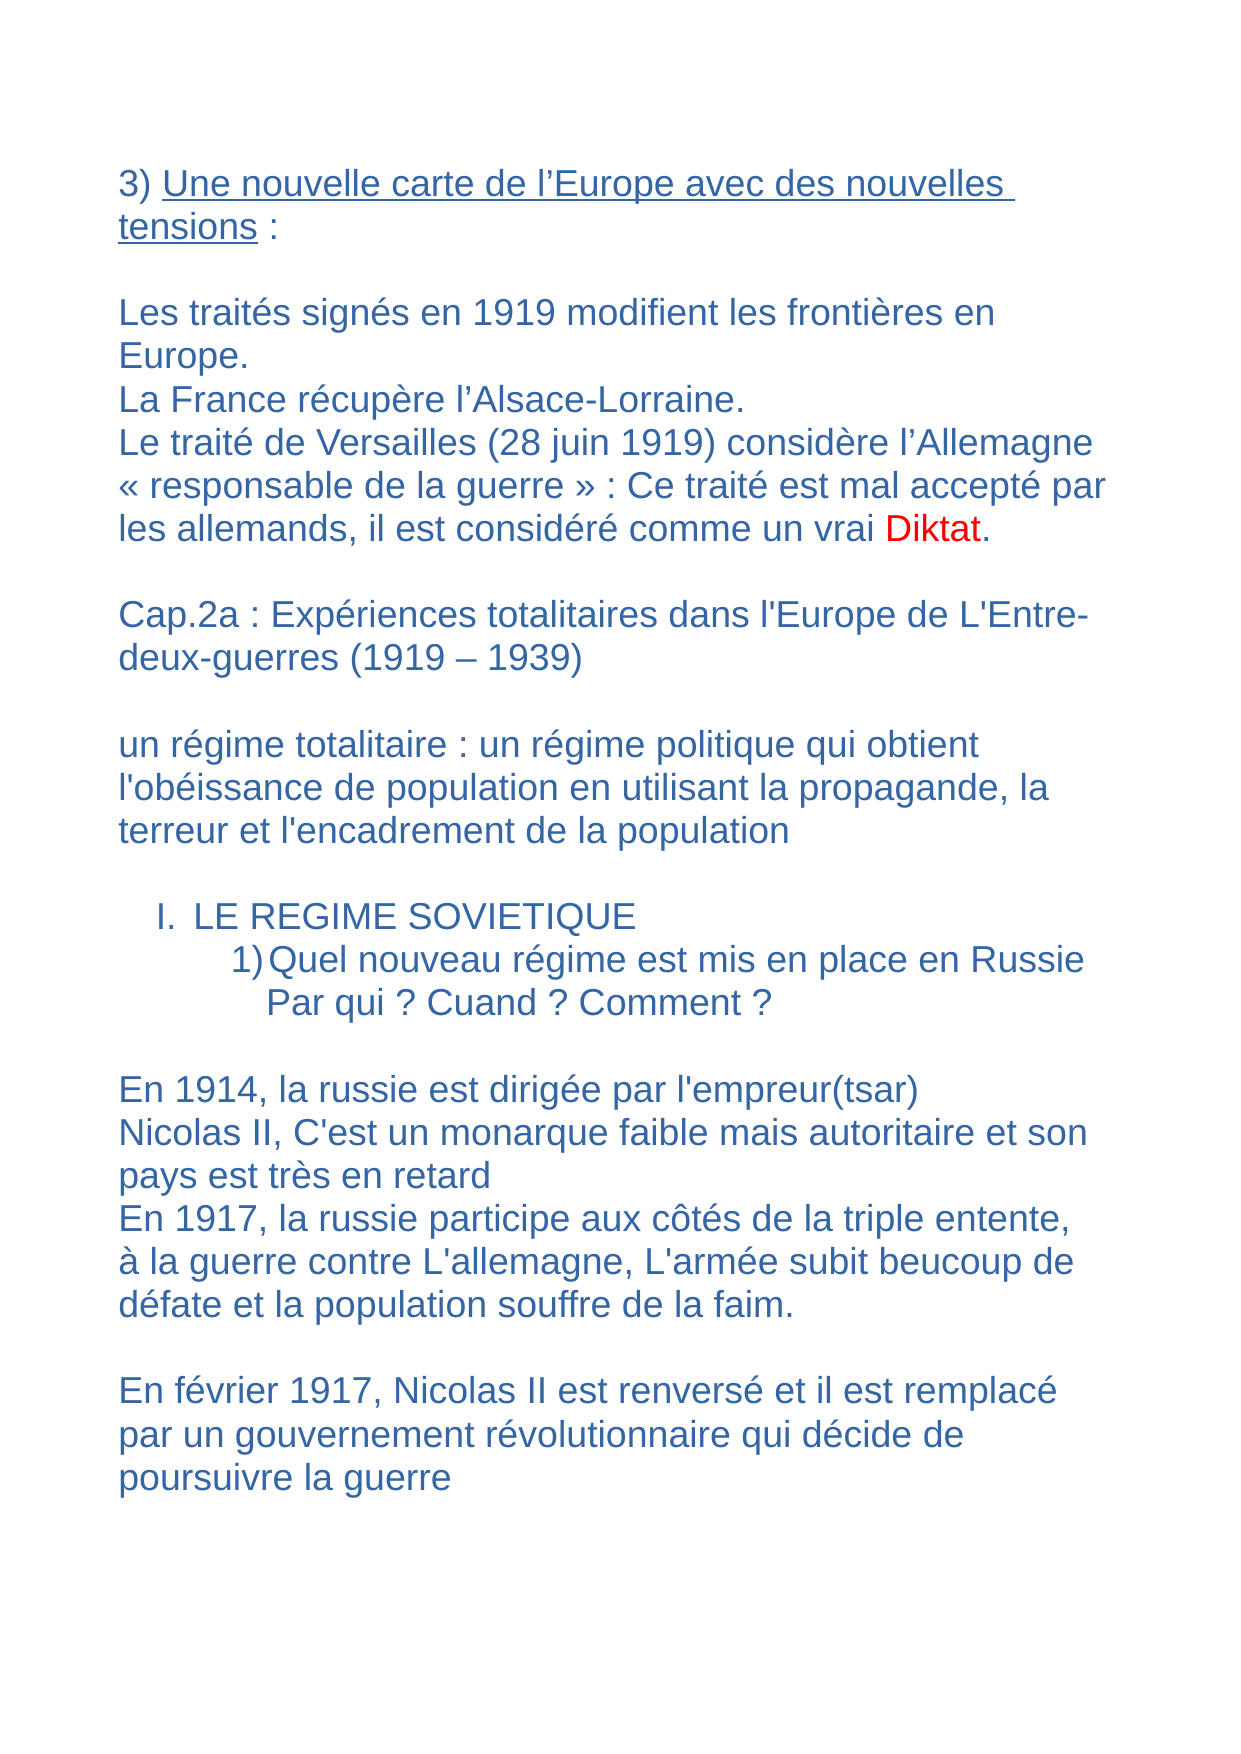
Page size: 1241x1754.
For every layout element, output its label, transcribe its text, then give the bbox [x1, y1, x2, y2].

text En 1917, la russie participe aux côtés de la triple entente, [118, 1196, 1122, 1239]
text La France récupère l’Alsace-Lorraine. [118, 377, 1122, 420]
text un régime totalitaire : un régime politique qui obtient l'obéissance de population en utilisant la propagande, la terreur et l'encadrement de la population [118, 722, 1122, 851]
text Le traité de Versailles (28 juin 1919) considère l’Allemagne « responsable de la guerre » : Ce traité est mal accepté par les allemands, il est considéré comme un vrai Diktat. [118, 420, 1122, 549]
text 3) Une nouvelle carte de l’Europe avec des nouvelles tensions : [118, 161, 1122, 247]
text à la guerre contre L'allemagne, L'armée subit beucoup de défate et la population souffre de la faim. [118, 1239, 1122, 1326]
text Les traités signés en 1919 modifient les frontières en Europe. [118, 291, 1122, 377]
text Cap.2a : Expériences totalitaires dans l'Europe de L'Entre-deux-guerres (1919 – 1939) [118, 592, 1122, 679]
list Quel nouveau régime est mis en place en Russie [231, 937, 1122, 981]
text En 1914, la russie est dirigée par l'empreur(tsar) [118, 1067, 1122, 1110]
list LE REGIME SOVIETIQUE [156, 894, 1122, 937]
text Par qui ? Cuand ? Comment ? [118, 981, 1122, 1024]
text Nicolas II, C'est un monarque faible mais autoritaire et son pays est très en retard [118, 1110, 1122, 1196]
text En février 1917, Nicolas II est renversé et il est remplacé par un gouvernement révolutionnaire qui décide de poursuivre la guerre [118, 1369, 1122, 1498]
